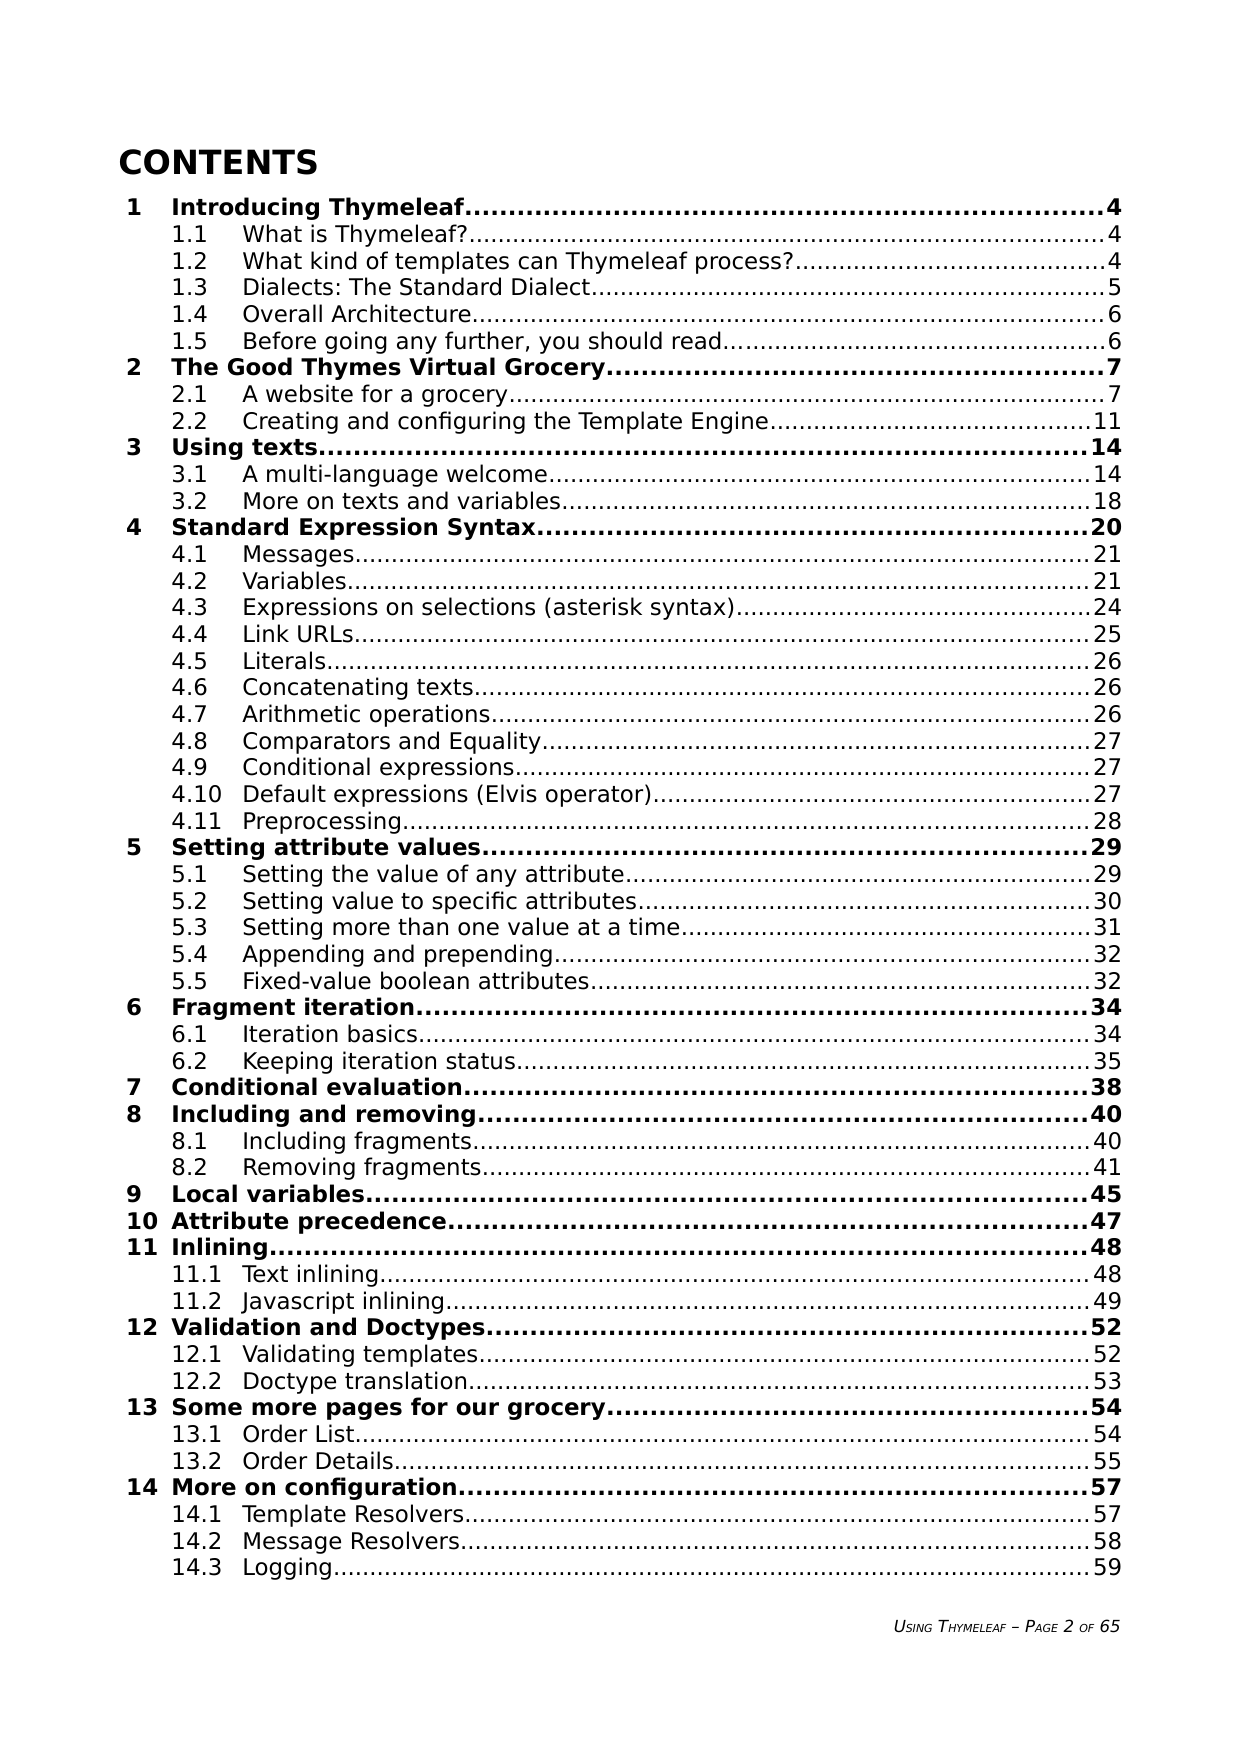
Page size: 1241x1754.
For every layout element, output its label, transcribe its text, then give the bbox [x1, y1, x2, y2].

text 4.3 Expressions on selections (asterisk syntax) 24 [171, 594, 1122, 621]
text 12 Validation and Doctypes 52 [118, 1314, 1122, 1341]
text 11.1 Text inlining 48 [171, 1261, 1122, 1288]
text 5.2 Setting value to specific attributes 30 [171, 888, 1122, 914]
text 6.1 Iteration basics 34 [171, 1021, 1122, 1048]
text 2.2 Creating and configuring the Template Engine 11 [171, 408, 1122, 434]
text 4 Standard Expression Syntax 20 [118, 514, 1122, 541]
text 1.4 Overall Architecture 6 [171, 301, 1122, 328]
text 12.1 Validating templates 52 [171, 1341, 1122, 1368]
text 1.5 Before going any further, you should read... 6 [171, 328, 1122, 354]
text 5.3 Setting more than one value at a time 31 [171, 914, 1122, 941]
text 4.2 Variables 21 [171, 568, 1122, 594]
text 8 Including and removing 40 [118, 1101, 1122, 1128]
text 5.5 Fixed-value boolean attributes 32 [171, 968, 1122, 994]
text 4.5 Literals 26 [171, 648, 1122, 674]
text 3 Using texts 14 [118, 434, 1122, 461]
text 14.1 Template Resolvers 57 [171, 1501, 1122, 1528]
text 4.8 Comparators and Equality 27 [171, 728, 1122, 754]
text 3.1 A multi-language welcome 14 [171, 461, 1122, 488]
text 14.2 Message Resolvers 58 [171, 1528, 1122, 1554]
text 11.2 Javascript inlining 49 [171, 1288, 1122, 1314]
text 6 Fragment iteration 34 [118, 994, 1122, 1021]
text 2 The Good Thymes Virtual Grocery 7 [118, 354, 1122, 381]
text 10 Attribute precedence 47 [118, 1208, 1122, 1234]
text 7 Conditional evaluation 38 [118, 1074, 1122, 1101]
text 5.4 Appending and prepending 32 [171, 941, 1122, 968]
text 1 Introducing Thymeleaf 4 [118, 194, 1122, 221]
text 8.1 Including fragments 40 [171, 1128, 1122, 1154]
text 1.2 What kind of templates can Thymeleaf process? 4 [171, 248, 1122, 274]
text 14 More on configuration 57 [118, 1474, 1122, 1501]
text 4.6 Concatenating texts 26 [171, 674, 1122, 701]
text 1.3 Dialects: The Standard Dialect 5 [171, 274, 1122, 301]
text 5.1 Setting the value of any attribute 29 [171, 861, 1122, 888]
text 13.1 Order List 54 [171, 1421, 1122, 1448]
text 2.1 A website for a grocery 7 [171, 381, 1122, 408]
text 4.7 Arithmetic operations 26 [171, 701, 1122, 728]
text 5 Setting attribute values 29 [118, 834, 1122, 861]
text 4.4 Link URLs 25 [171, 621, 1122, 648]
text 4.9 Conditional expressions 27 [171, 754, 1122, 781]
text 4.10 Default expressions (Elvis operator) 27 [171, 781, 1122, 808]
text 14.3 Logging 59 [171, 1554, 1122, 1581]
text 13.2 Order Details 55 [171, 1448, 1122, 1474]
text 3.2 More on texts and variables 18 [171, 488, 1122, 514]
subtitle Contents [118, 143, 1122, 182]
text 4.1 Messages 21 [171, 541, 1122, 568]
text 12.2 Doctype translation 53 [171, 1368, 1122, 1394]
text 13 Some more pages for our grocery 54 [118, 1394, 1122, 1421]
text 9 Local variables 45 [118, 1181, 1122, 1208]
text 11 Inlining 48 [118, 1234, 1122, 1261]
text 1.1 What is Thymeleaf? 4 [171, 221, 1122, 248]
text 6.2 Keeping iteration status 35 [171, 1048, 1122, 1074]
text 4.11 Preprocessing 28 [171, 808, 1122, 834]
text 8.2 Removing fragments 41 [171, 1154, 1122, 1181]
